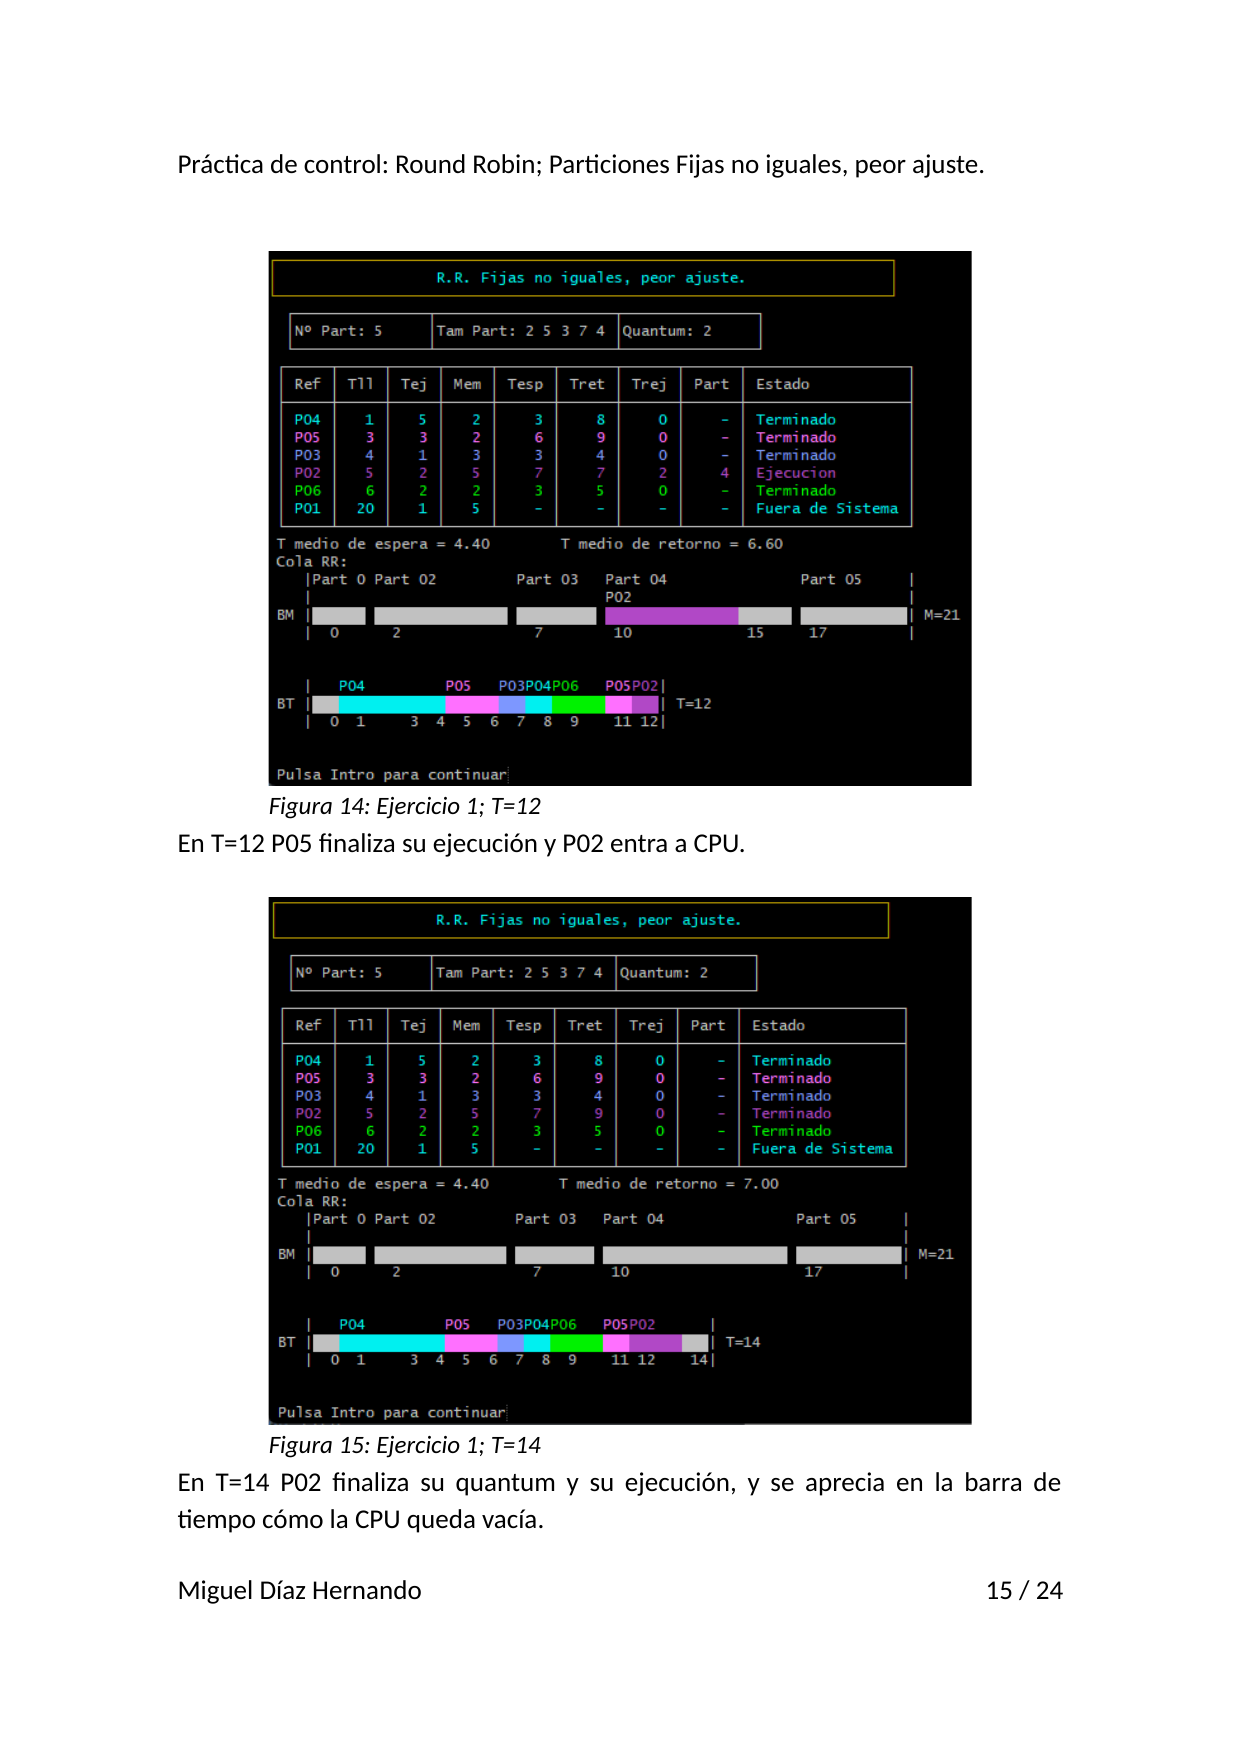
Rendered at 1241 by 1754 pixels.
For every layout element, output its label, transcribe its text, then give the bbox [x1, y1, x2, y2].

picture [268, 251, 972, 786]
picture [268, 897, 972, 1425]
text Figura 14: Ejercicio 1; T=12 [268, 786, 972, 821]
text En T=14 P02 finaliza su quantum y su ejecución, y se aprecia en la barra de tiempo cómo la CPU queda vacía. [177, 876, 1063, 1536]
text En T=12 P05 finaliza su ejecución y P02 entra a CPU. [177, 210, 1063, 859]
text Figura 15: Ejercicio 1; T=14 [268, 1425, 972, 1460]
